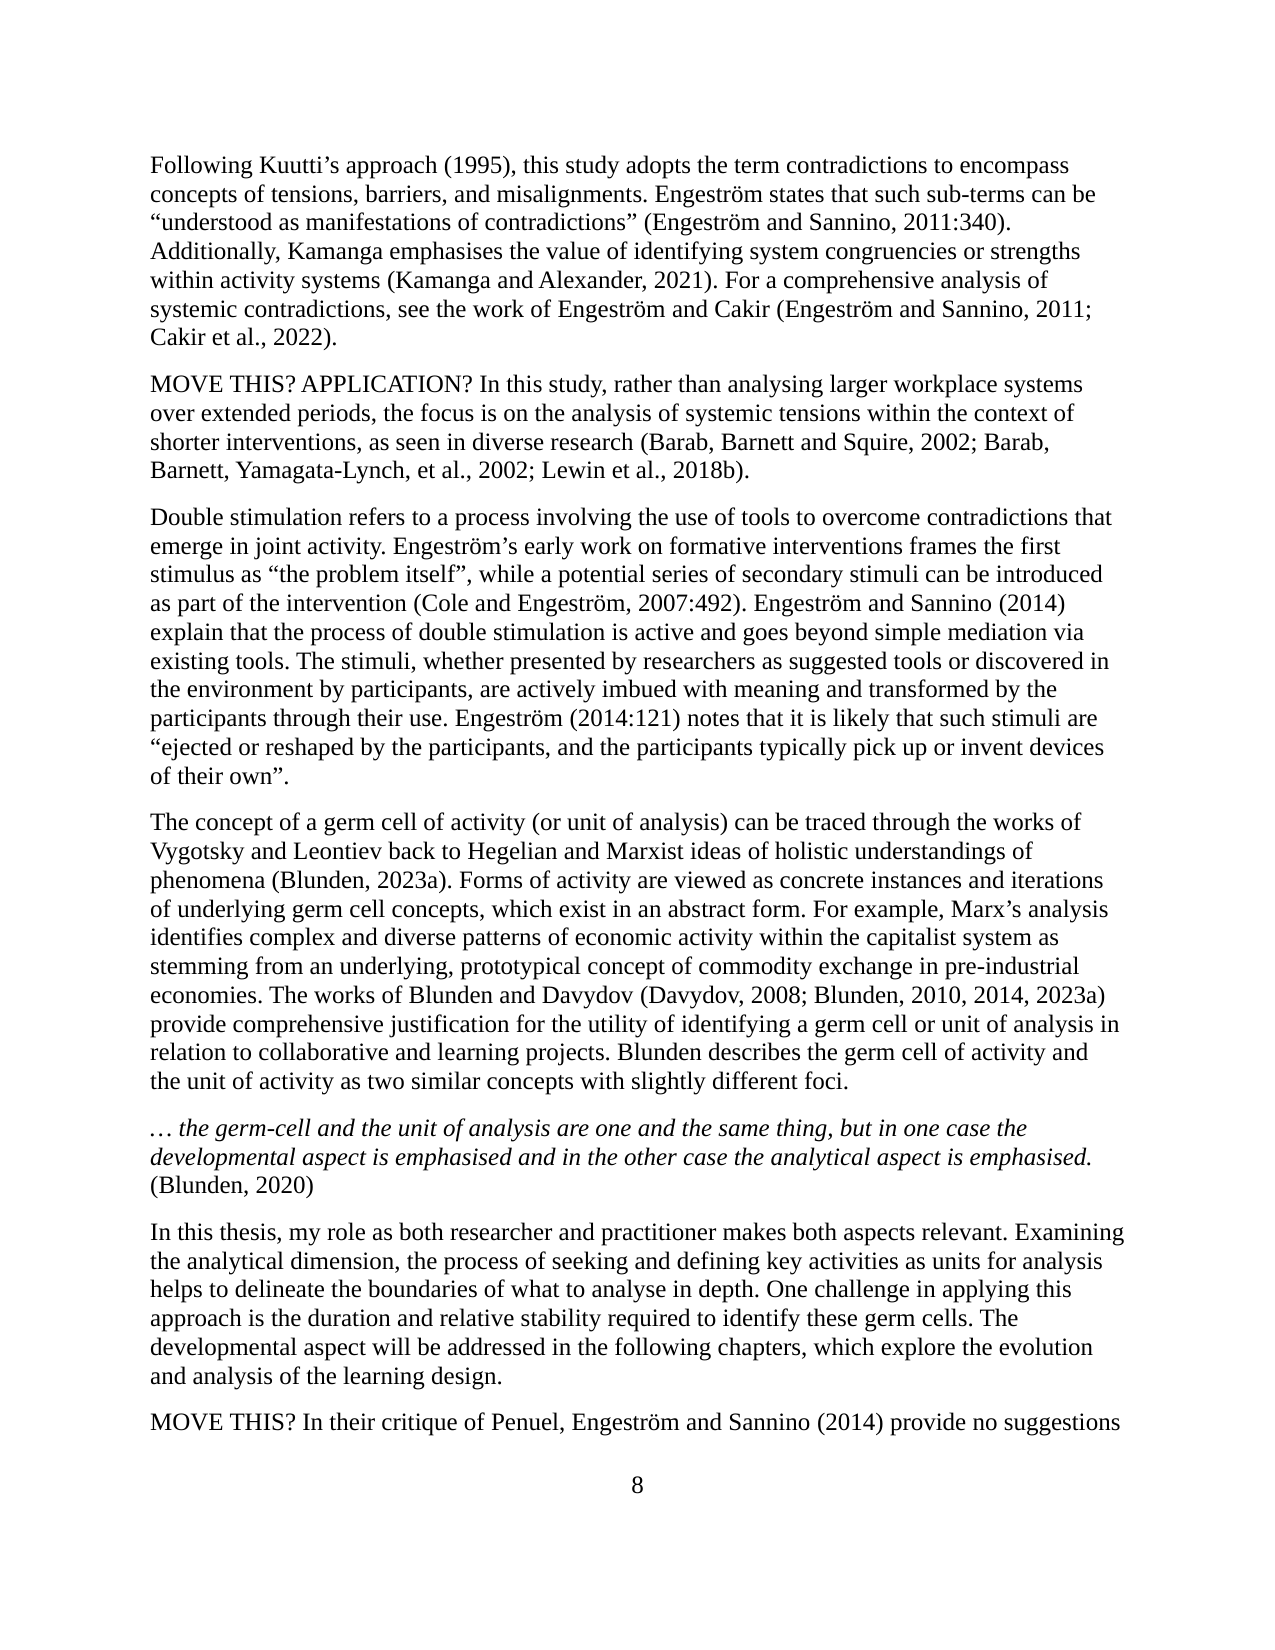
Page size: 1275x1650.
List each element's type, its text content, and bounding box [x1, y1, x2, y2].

text … the germ-cell and the unit of analysis are one and the same thing, but in one case the developmental aspect is emphasised and in the other case the analytical aspect is emphasised. (Blunden, 2020) [150, 1113, 1125, 1199]
text In this thesis, my role as both researcher and practitioner makes both aspects relevant. Examining the analytical dimension, the process of seeking and defining key activities as units for analysis helps to delineate the boundaries of what to analyse in depth. One challenge in applying this approach is the duration and relative stability required to identify these germ cells. The developmental aspect will be addressed in the following chapters, which explore the evolution and analysis of the learning design. [150, 1217, 1125, 1389]
text Double stimulation refers to a process involving the use of tools to overcome contradictions that emerge in joint activity. Engeström’s early work on formative interventions frames the first stimulus as “the problem itself”, while a potential series of secondary stimuli can be introduced as part of the intervention (Cole and Engeström, 2007:492). Engeström and Sannino (2014) explain that the process of double stimulation is active and goes beyond simple mediation via existing tools. The stimuli, whether presented by researchers as suggested tools or discovered in the environment by participants, are actively imbued with meaning and transformed by the participants through their use. Engeström (2014:121) notes that it is likely that such stimuli are “ejected or reshaped by the participants, and the participants typically pick up or invent devices of their own”. [150, 502, 1125, 789]
text MOVE THIS? APPLICATION? In this study, rather than analysing larger workplace systems over extended periods, the focus is on the analysis of systemic tensions within the context of shorter interventions, as seen in diverse research (Barab, Barnett and Squire, 2002; Barab, Barnett, Yamagata-Lynch, et al., 2002; Lewin et al., 2018b). [150, 369, 1125, 484]
text Following Kuutti’s approach (1995), this study adopts the term contradictions to encompass concepts of tensions, barriers, and misalignments. Engeström states that such sub-terms can be “understood as manifestations of contradictions” (Engeström and Sannino, 2011:340). Additionally, Kamanga emphasises the value of identifying system congruencies or strengths within activity systems (Kamanga and Alexander, 2021). For a comprehensive analysis of systemic contradictions, see the work of Engeström and Cakir (Engeström and Sannino, 2011; Cakir et al., 2022). [150, 150, 1125, 351]
text MOVE THIS? In their critique of Penuel, Engeström and Sannino (2014) provide no suggestions [150, 1407, 1125, 1436]
text The concept of a germ cell of activity (or unit of analysis) can be traced through the works of Vygotsky and Leontiev back to Hegelian and Marxist ideas of holistic understandings of phenomena (Blunden, 2023a). Forms of activity are viewed as concrete instances and iterations of underlying germ cell concepts, which exist in an abstract form. For example, Marx’s analysis identifies complex and diverse patterns of economic activity within the capitalist system as stemming from an underlying, prototypical concept of commodity exchange in pre-industrial economies. The works of Blunden and Davydov (Davydov, 2008; Blunden, 2010, 2014, 2023a) provide comprehensive justification for the utility of identifying a germ cell or unit of analysis in relation to collaborative and learning projects. Blunden describes the germ cell of activity and the unit of activity as two similar concepts with slightly different foci. [150, 807, 1125, 1095]
